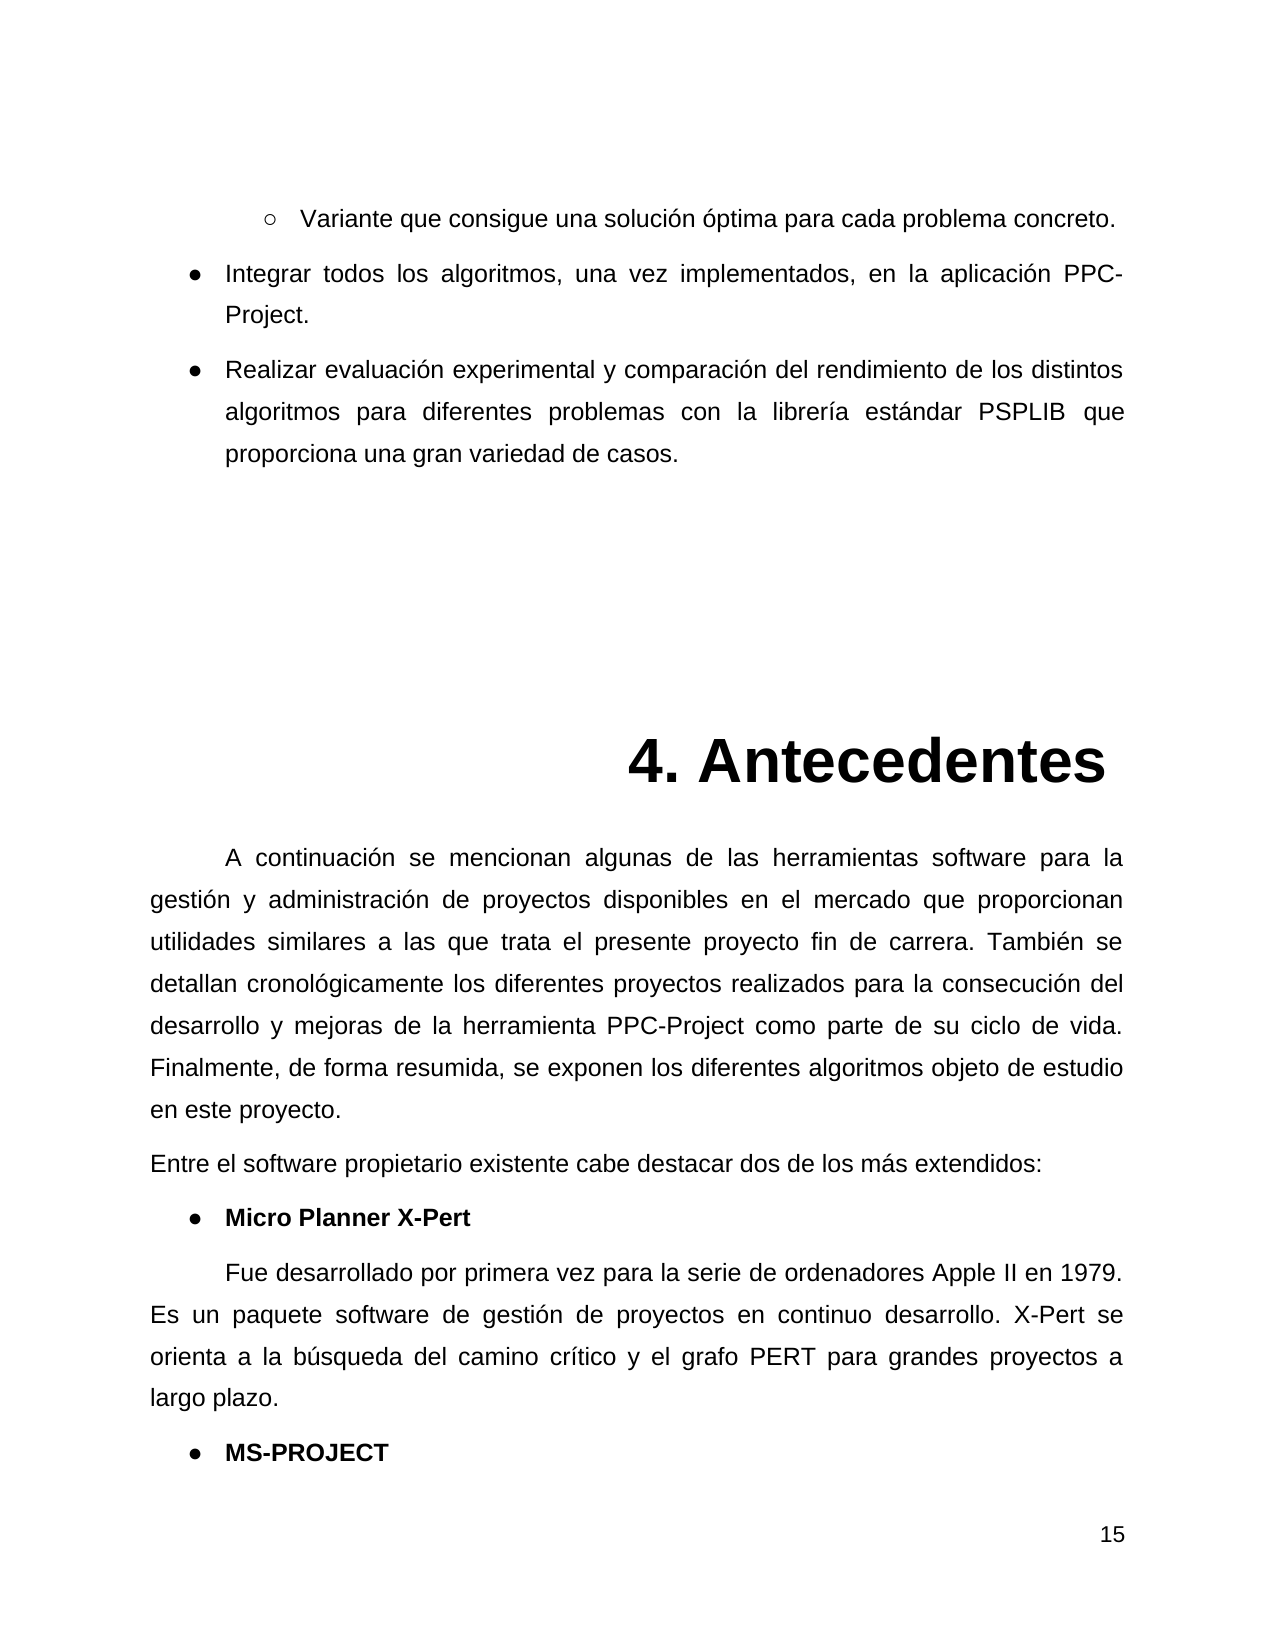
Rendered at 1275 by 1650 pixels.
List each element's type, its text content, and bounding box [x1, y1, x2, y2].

list Micro Planner X-Pert [187, 1204, 1125, 1232]
list Variante que consigue una solución óptima para cada problema concreto. [262, 205, 1125, 233]
text Fue desarrollado por primera vez para la serie de ordenadores Apple II en 1979. Es un paquete software de gestión de proyectos en continuo desarrollo. X-Pert se orienta a la búsqueda del camino crítico y el grafo PERT para grandes proyectos a largo plazo. [150, 1258, 1125, 1412]
text A continuación se mencionan algunas de las herramientas software para la gestión y administración de proyectos disponibles en el mercado que proporcionan utilidades similares a las que trata el presente proyecto fin de carrera. También se detallan cronológicamente los diferentes proyectos realizados para la consecución del desarrollo y mejoras de la herramienta PPC-Project como parte de su ciclo de vida. Finalmente, de forma resumida, se exponen los diferentes algoritmos objeto de estudio en este proyecto. [150, 844, 1125, 1123]
list MS-PROJECT [187, 1438, 1125, 1466]
list Integrar todos los algoritmos, una vez implementados, en la aplicación PPC-Project. [187, 259, 1125, 329]
list Realizar evaluación experimental y comparación del rendimiento de los distintos algoritmos para diferentes problemas con la librería estándar PSPLIB que proporciona una gran variedad de casos. [187, 356, 1125, 467]
text 4. Antecedentes [150, 726, 1125, 795]
text Entre el software propietario existente cabe destacar dos de los más extendidos: [150, 1150, 1125, 1178]
